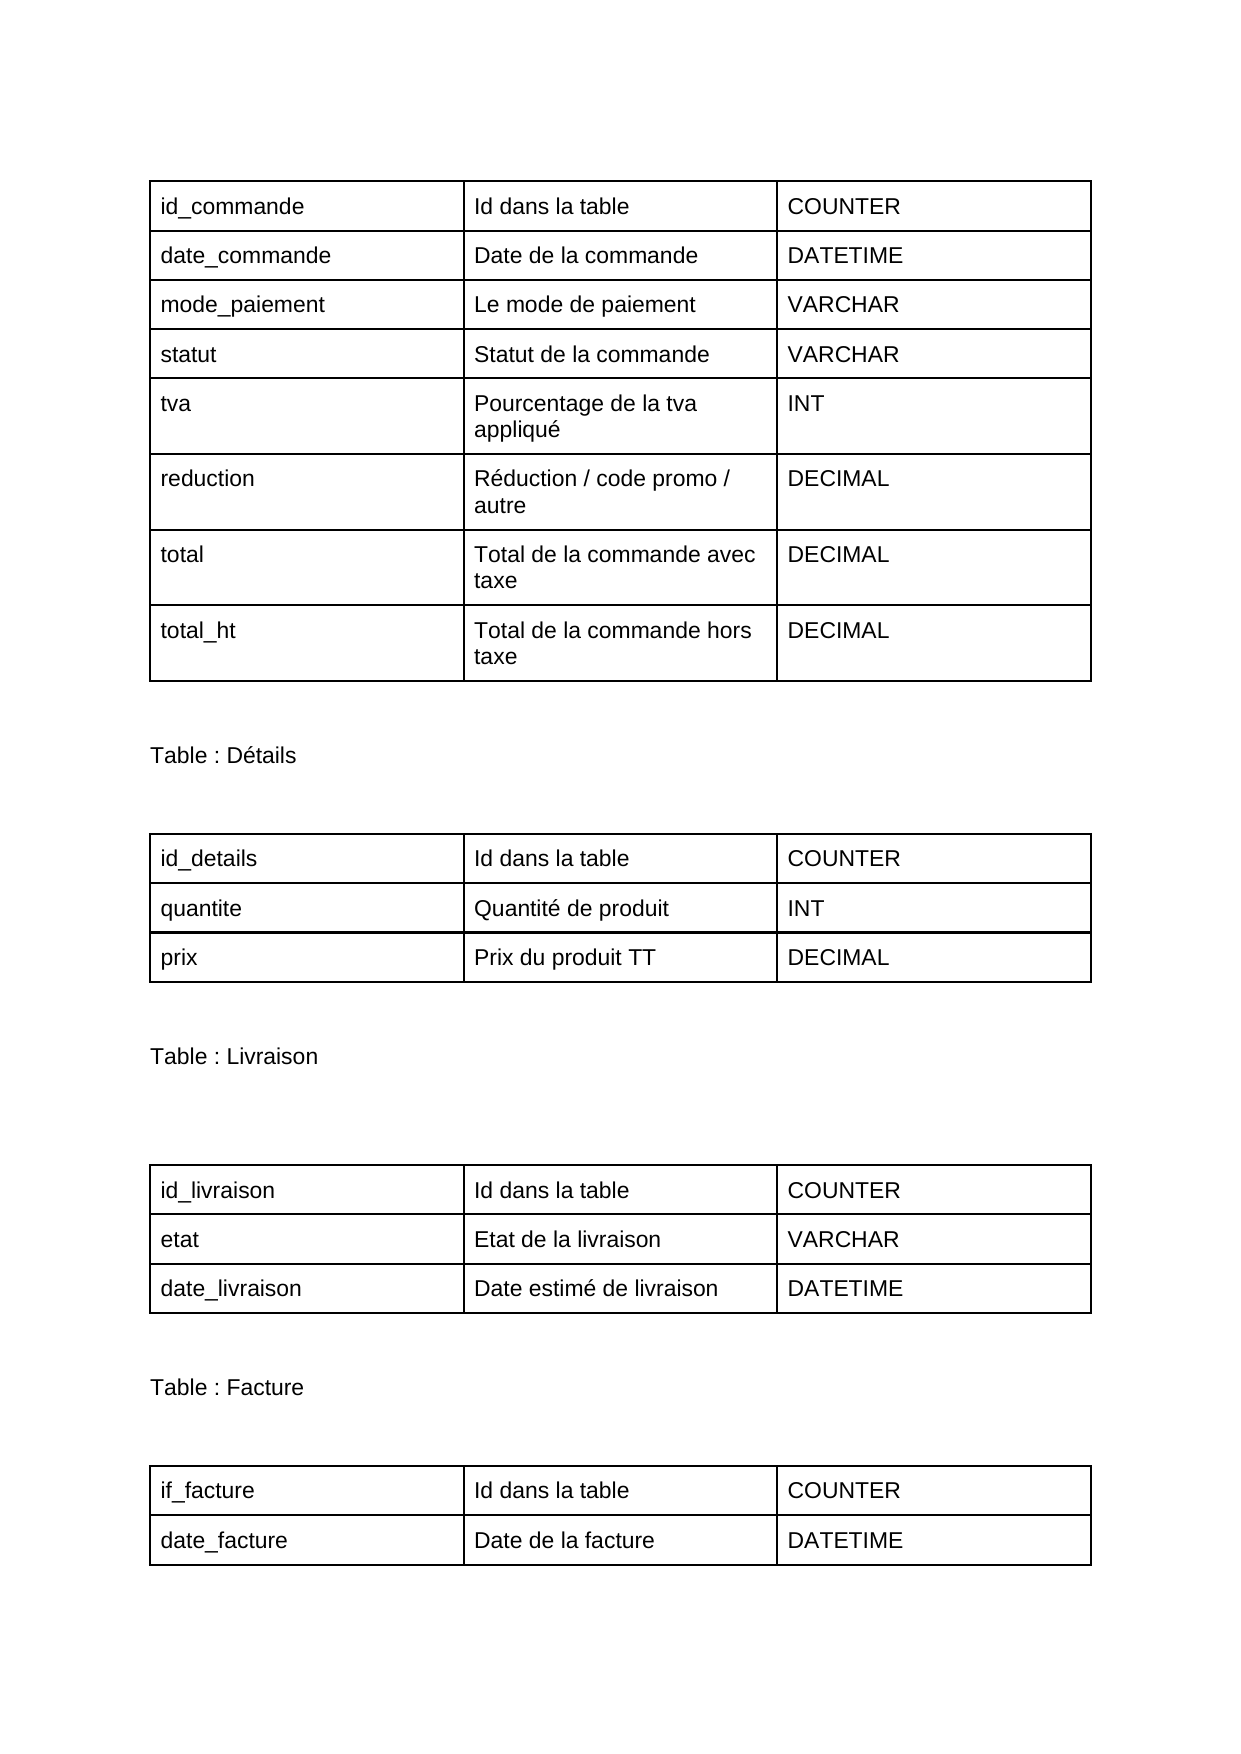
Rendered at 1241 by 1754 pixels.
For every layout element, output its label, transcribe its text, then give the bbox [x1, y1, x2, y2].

table_cell DATETIME [778, 232, 1090, 279]
table_cell Le mode de paiement [465, 281, 776, 328]
table_header Id dans la table [465, 182, 776, 229]
table_cell date_facture [151, 1516, 463, 1563]
table_header Id dans la table [465, 835, 776, 882]
table_cell etat [151, 1215, 463, 1263]
text Table : Détails [150, 742, 1090, 769]
table_cell Statut de la commande [465, 330, 776, 377]
table_cell Etat de la livraison [465, 1215, 776, 1263]
table_cell Total de la commande avec taxe [465, 531, 776, 604]
text Table : Facture [150, 1374, 1090, 1401]
table_cell Réduction / code promo / autre [465, 455, 776, 528]
table_cell Total de la commande hors taxe [465, 606, 776, 680]
table_cell date_livraison [151, 1265, 463, 1312]
table_header COUNTER [778, 1467, 1090, 1514]
table_header id_livraison [151, 1166, 463, 1213]
table_header id_details [151, 835, 463, 882]
table_cell total_ht [151, 606, 463, 680]
table_cell VARCHAR [778, 281, 1090, 328]
table_header if_facture [151, 1467, 463, 1514]
table_cell Date de la facture [465, 1516, 776, 1563]
table_cell statut [151, 330, 463, 377]
table_cell DATETIME [778, 1516, 1090, 1563]
table_cell Prix du produit TT [465, 934, 776, 981]
table_cell quantite [151, 884, 463, 931]
table_header COUNTER [778, 835, 1090, 882]
table_cell reduction [151, 455, 463, 528]
table_cell VARCHAR [778, 1215, 1090, 1263]
table_cell DECIMAL [778, 455, 1090, 528]
table_header Id dans la table [465, 1467, 776, 1514]
table_cell DECIMAL [778, 531, 1090, 604]
table_cell VARCHAR [778, 330, 1090, 377]
table_cell DATETIME [778, 1265, 1090, 1312]
table_header id_commande [151, 182, 463, 229]
table_header Id dans la table [465, 1166, 776, 1213]
table_cell Pourcentage de la tva appliqué [465, 379, 776, 453]
table_cell Quantité de produit [465, 884, 776, 931]
table_header COUNTER [778, 1166, 1090, 1213]
table_cell Date estimé de livraison [465, 1265, 776, 1312]
table_cell prix [151, 934, 463, 981]
text Table : Livraison [150, 1043, 1090, 1069]
table_header COUNTER [778, 182, 1090, 229]
table_cell INT [778, 884, 1090, 931]
table_cell INT [778, 379, 1090, 453]
table_cell DECIMAL [778, 606, 1090, 680]
table_cell total [151, 531, 463, 604]
table_cell date_commande [151, 232, 463, 279]
table_cell Date de la commande [465, 232, 776, 279]
table_cell DECIMAL [778, 934, 1090, 981]
table_cell tva [151, 379, 463, 453]
table_cell mode_paiement [151, 281, 463, 328]
